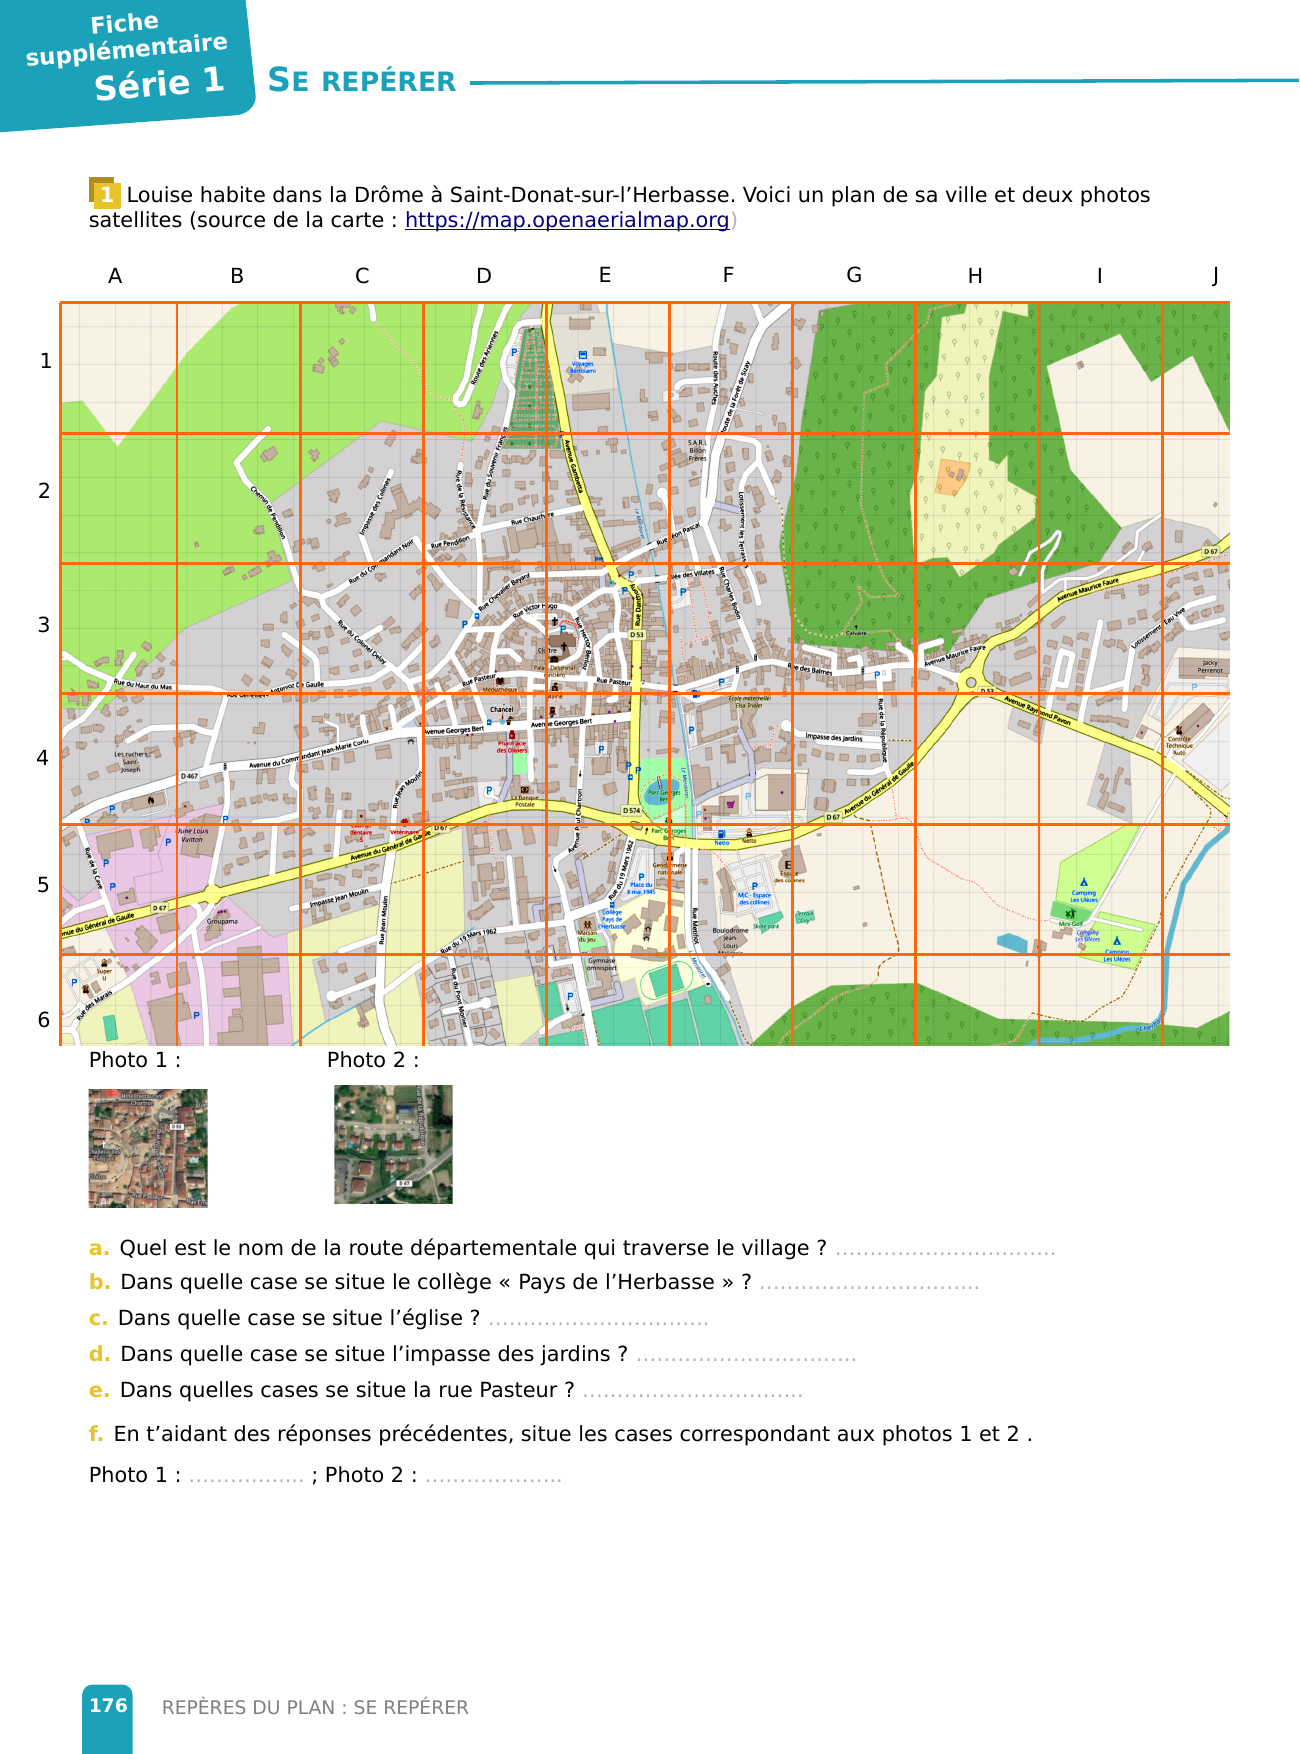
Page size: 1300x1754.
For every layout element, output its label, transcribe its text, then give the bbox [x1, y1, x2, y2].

picture [1164, 565, 1230, 692]
picture [548, 956, 668, 1046]
picture [334, 1085, 453, 1204]
picture [548, 435, 668, 562]
picture [425, 304, 545, 432]
picture [917, 565, 1038, 692]
picture [62, 304, 176, 432]
picture [425, 565, 545, 692]
picture [62, 695, 176, 823]
picture [1040, 565, 1161, 692]
picture [917, 695, 1038, 823]
subtitle Dans quelle case se situe l’église ? ………………………….. [88, 1306, 1205, 1330]
picture [794, 956, 914, 1046]
picture [1040, 956, 1161, 1046]
picture [302, 435, 422, 562]
picture [302, 304, 422, 432]
picture [917, 304, 1038, 432]
list En t’aidant des réponses précédentes, situe les cases correspondant aux photos 1 et 2 . Photo 1 : …………..... ; Photo 2 : ……………….. [88, 1408, 1211, 1491]
picture [794, 304, 914, 432]
picture [794, 826, 914, 953]
picture [178, 565, 299, 692]
subtitle Louise habite dans la Drôme à Saint-Donat-sur-l’Herbasse. Voici un plan de sa ville et deux photos satellites (source de la carte : https://map.openaerialmap.org) [88, 177, 1211, 232]
picture [62, 435, 176, 562]
picture [548, 565, 668, 692]
picture [794, 435, 914, 562]
picture [671, 435, 791, 562]
list Quel est le nom de la route départementale qui traverse le village ? ………………………….. [88, 1222, 1211, 1264]
picture [671, 565, 791, 692]
picture [1164, 695, 1230, 823]
picture [302, 956, 422, 1046]
picture [794, 565, 914, 692]
picture [302, 695, 422, 823]
picture [917, 826, 1038, 953]
picture [794, 695, 914, 823]
subtitle Dans quelles cases se situe la rue Pasteur ? ………………………….. [88, 1378, 1205, 1402]
subtitle Photo 1 : Photo 2 : [88, 1046, 1205, 1072]
picture [425, 826, 545, 953]
picture [671, 695, 791, 823]
picture [178, 695, 299, 823]
picture [1040, 435, 1161, 562]
picture [671, 826, 791, 953]
picture [178, 956, 299, 1046]
picture [1164, 826, 1230, 953]
picture [62, 565, 176, 692]
picture [917, 956, 1038, 1046]
picture [548, 826, 668, 953]
picture [62, 826, 176, 953]
picture [1164, 435, 1230, 562]
picture [425, 956, 545, 1046]
subtitle Dans quelle case se situe le collège « Pays de l’Herbasse » ? ………………………….. [88, 1270, 1205, 1294]
picture [1040, 695, 1161, 823]
picture [1164, 956, 1230, 1046]
picture [178, 435, 299, 562]
picture [302, 565, 422, 692]
picture [178, 304, 299, 432]
picture [425, 435, 545, 562]
picture [178, 826, 299, 953]
picture [425, 695, 545, 823]
picture [917, 435, 1038, 562]
subtitle Photo 1 : Photo 2 : [88, 244, 1205, 301]
picture [88, 1089, 208, 1208]
picture [1164, 304, 1230, 432]
picture [548, 304, 668, 432]
picture [671, 956, 791, 1046]
subtitle Dans quelle case se situe l’impasse des jardins ? ………………………….. [88, 1342, 1205, 1366]
picture [1040, 826, 1161, 953]
picture [548, 695, 668, 823]
picture [62, 956, 176, 1046]
picture [1040, 304, 1161, 432]
picture [671, 304, 791, 432]
picture [302, 826, 422, 953]
